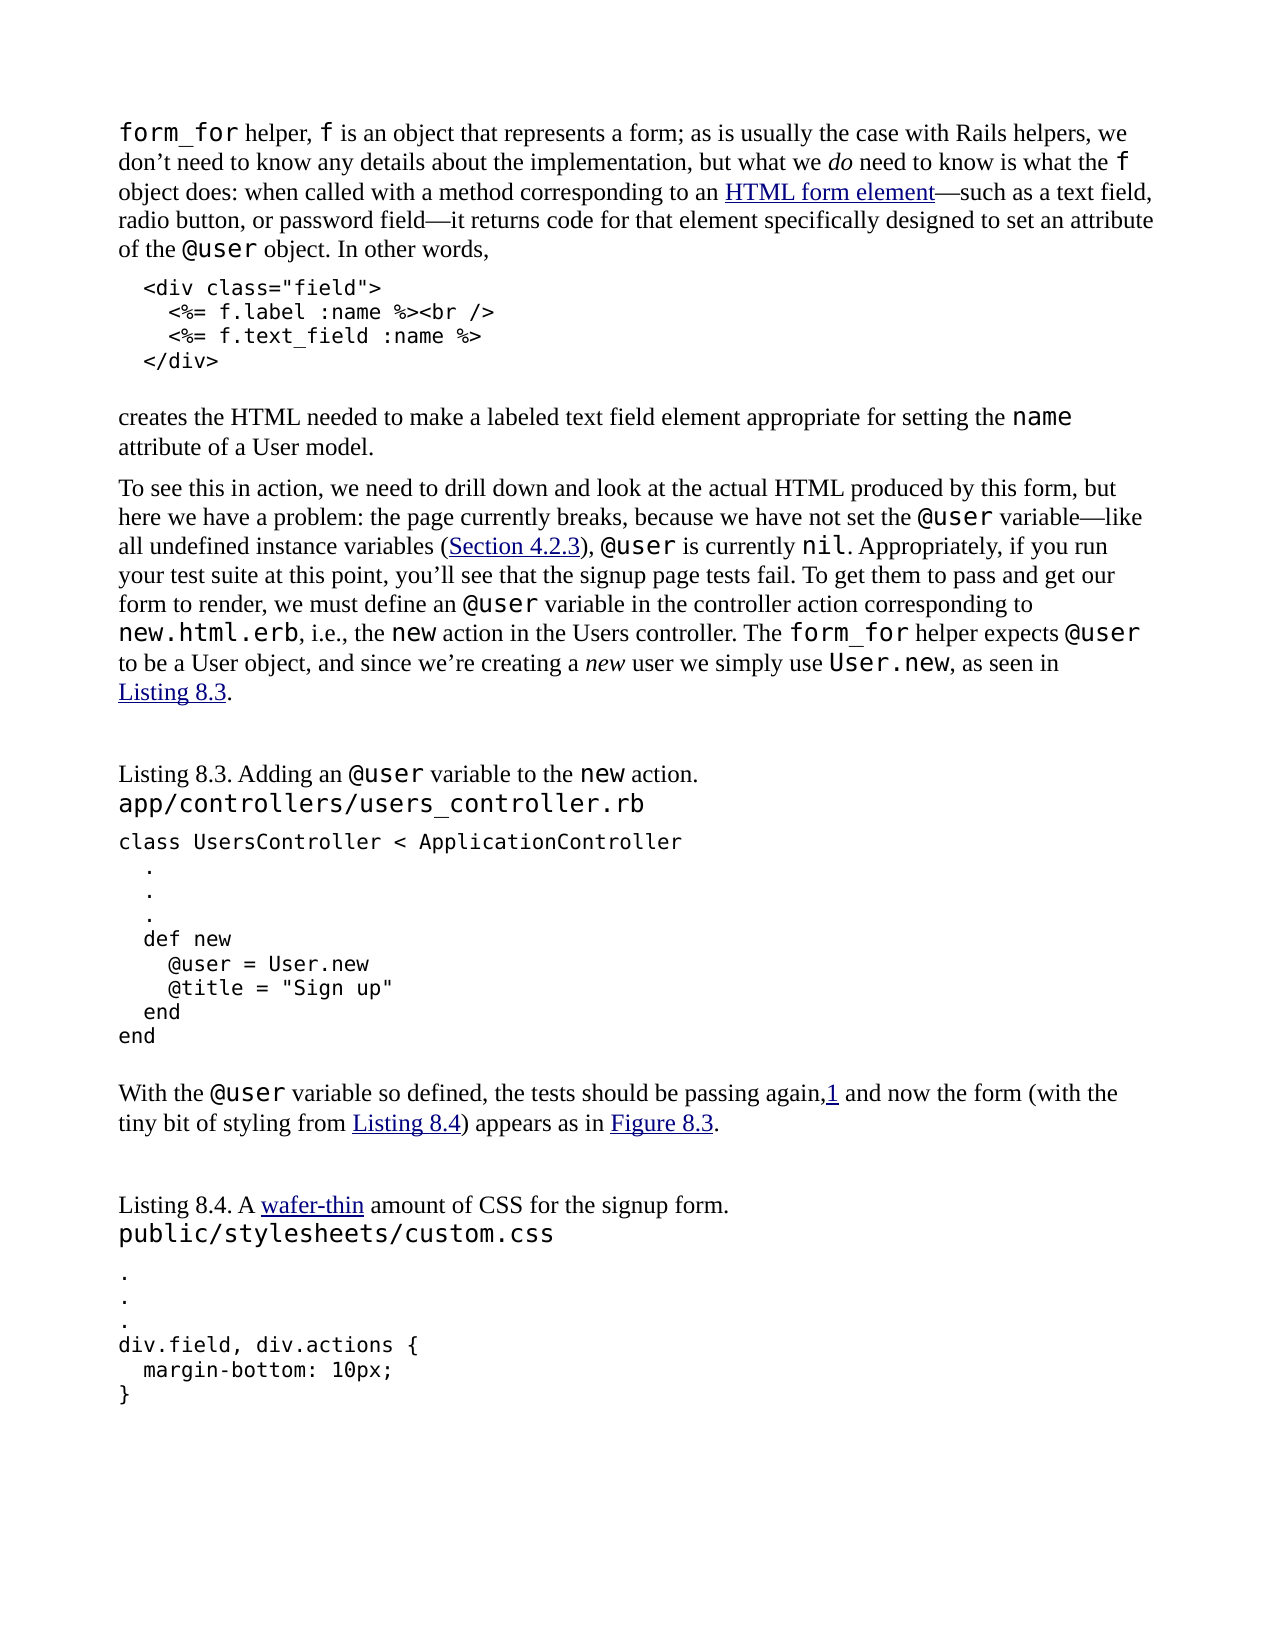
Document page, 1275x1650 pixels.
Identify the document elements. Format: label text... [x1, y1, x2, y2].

text To see this in action, we need to drill down and look at the actual HTML produced by this form, but here we have a problem: the page currently breaks, because we have not set the @user variable—like all undefined instance variables (Section 4.2.3), @user is currently nil. Appropriately, if you run your test suite at this point, you’ll see that the signup page tests fail. To get them to pass and get our form to render, we must define an @user variable in the controller action corresponding to new.html.erb, i.e., the new action in the Users controller. The form_for helper expects @user to be a User object, and since we’re creating a new user we simply use User.new, as seen in Listing 8.3. [118, 473, 1157, 706]
text end [118, 1024, 1157, 1049]
text Listing 8.4. A wafer-thin amount of CSS for the signup form. public/stylesheets/custom.css [118, 1190, 1157, 1248]
text </div> [118, 349, 1157, 373]
text div.field, div.actions { [118, 1333, 1157, 1358]
text With the @user variable so defined, the tests should be passing again,1 and now the form (with the tiny bit of styling from Listing 8.4) appears as in Figure 8.3. [118, 1078, 1157, 1136]
text margin-bottom: 10px; [118, 1358, 1157, 1382]
text <%= f.label :name %><br /> [118, 300, 1157, 324]
text form_for helper, f is an object that represents a form; as is usually the case with Rails helpers, we don’t need to know any details about the implementation, but what we do need to know is what the f object does: when called with a method corresponding to an HTML form element—such as a text field, radio button, or password field—it returns code for that element specifically designed to set an attribute of the @user object. In other words, [118, 118, 1157, 263]
text end [118, 1000, 1157, 1024]
text class UsersController < ApplicationController [118, 830, 1157, 855]
text } [118, 1382, 1157, 1406]
text . [118, 879, 1157, 903]
text . [118, 1309, 1157, 1333]
text . [118, 1285, 1157, 1309]
text creates the HTML needed to make a labeled text field element appropriate for setting the name attribute of a User model. [118, 402, 1157, 461]
text <%= f.text_field :name %> [118, 324, 1157, 349]
text def new [118, 927, 1157, 952]
text <div class="field"> [118, 276, 1157, 300]
text @user = User.new [118, 952, 1157, 976]
text . [118, 1261, 1157, 1285]
text . [118, 903, 1157, 927]
text Listing 8.3. Adding an @user variable to the new action. app/controllers/users_controller.rb [118, 759, 1157, 818]
text . [118, 855, 1157, 879]
text @title = "Sign up" [118, 976, 1157, 1000]
